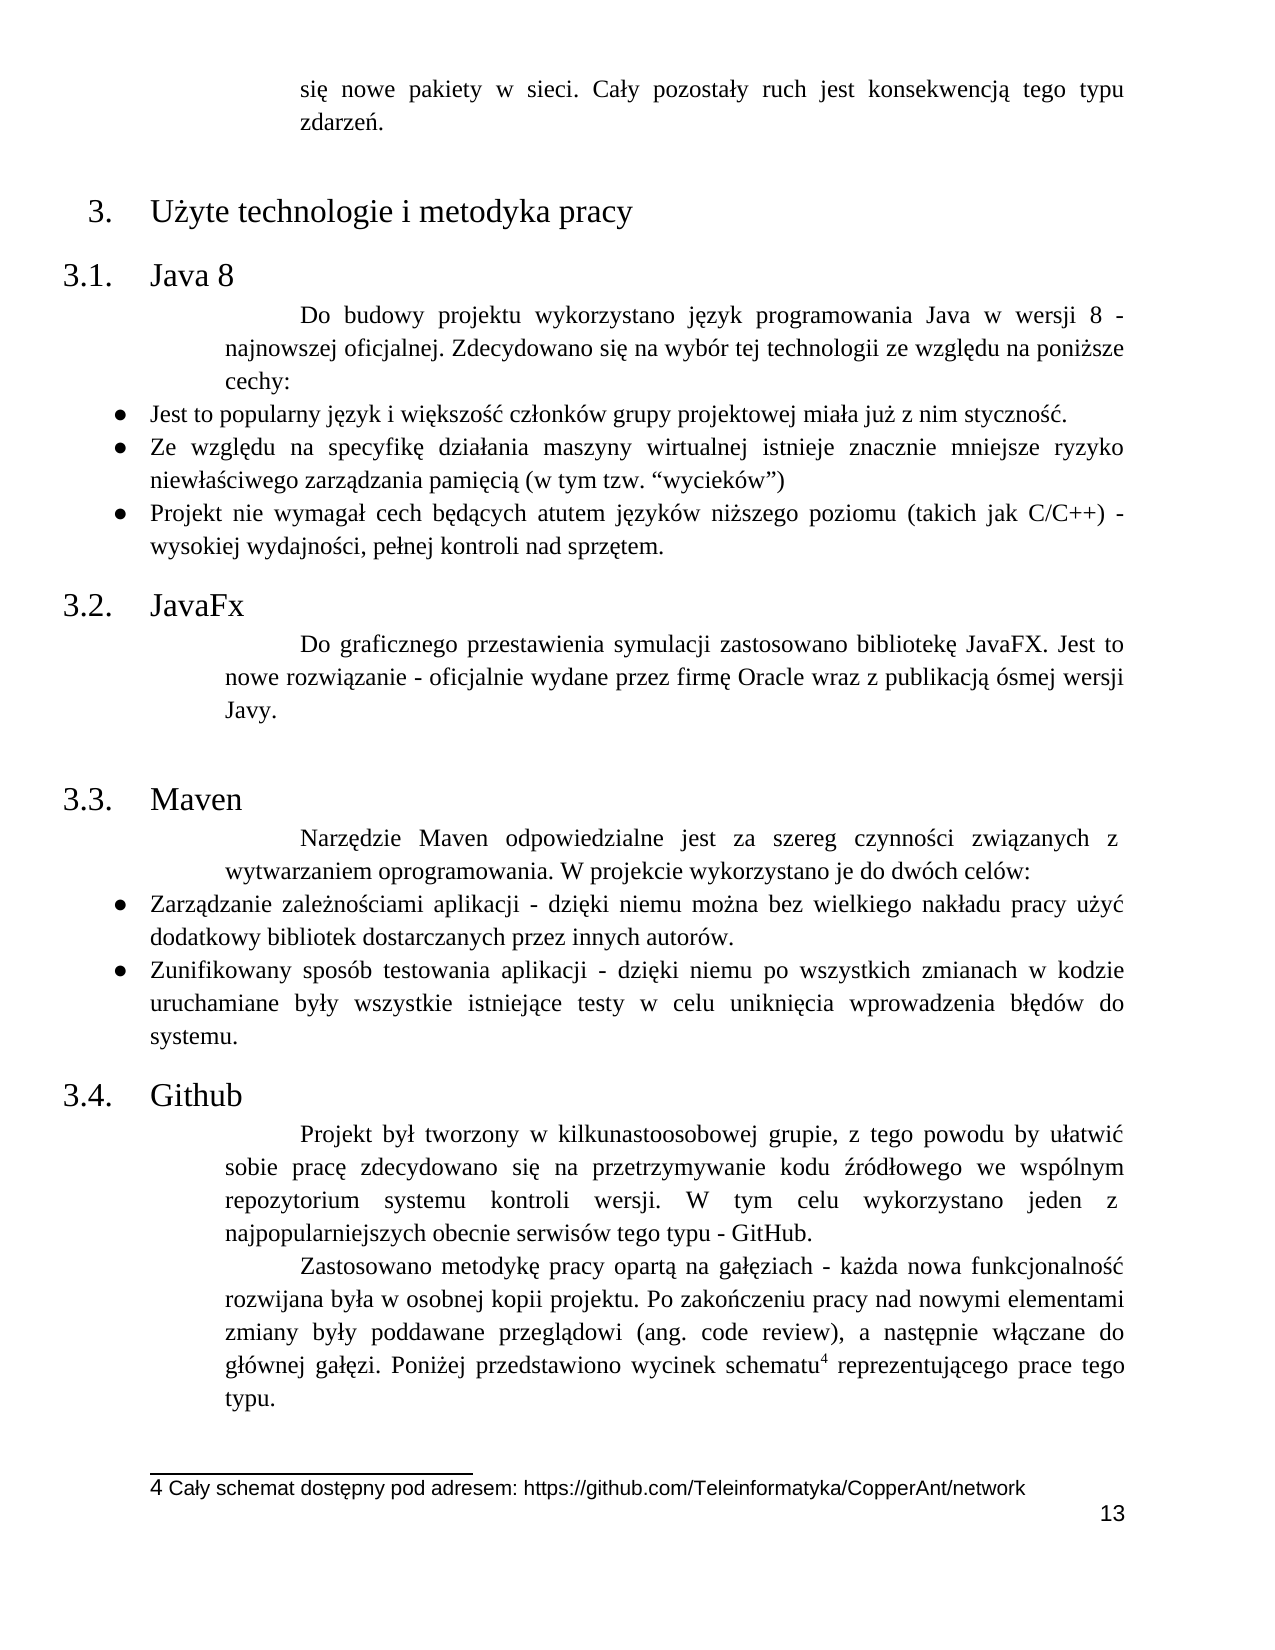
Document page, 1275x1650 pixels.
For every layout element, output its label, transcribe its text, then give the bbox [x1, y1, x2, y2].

text Do graficznego przestawienia symulacji zastosowano bibliotekę JavaFX. Jest to nowe rozwiązanie - oficjalnie wydane przez firmę Oracle wraz z publikacją ósmej wersji Javy. [225, 629, 1125, 724]
list Zunifikowany sposób testowania aplikacji - dzięki niemu po wszystkich zmianach w kodzie uruchamiane były wszystkie istniejące testy w celu uniknięcia wprowadzenia błędów do systemu. [113, 955, 1125, 1050]
list JavaFx [113, 585, 1125, 623]
list Użyte technologie i metodyka pracy [113, 191, 1125, 229]
text Do budowy projektu wykorzystano język programowania Java w wersji 8 - najnowszej oficjalnej. Zdecydowano się na wybór tej technologii ze względu na poniższe cechy: [225, 300, 1125, 394]
list Jest to popularny język i większość członków grupy projektowej miała już z nim styczność. [113, 399, 1125, 428]
list Maven [113, 779, 1125, 817]
list Projekt nie wymagał cech będących atutem języków niższego poziomu (takich jak C/C++) - wysokiej wydajności, pełnej kontroli nad sprzętem. [113, 498, 1125, 560]
text Zastosowano metodykę pracy opartą na gałęziach - każda nowa funkcjonalność rozwijana była w osobnej kopii projektu. Po zakończeniu pracy nad nowymi elementami zmiany były poddawane przeglądowi (ang. code review), a następnie włączane do głównej gałęzi. Poniżej przedstawiono wycinek schematu reprezentującego prace tego typu. [225, 1251, 1125, 1412]
text Cały schemat dostępny pod adresem: https://github.com/Teleinformatyka/CopperAnt/network [150, 1474, 1125, 1500]
list Zarządzanie zależnościami aplikacji - dzięki niemu można bez wielkiego nakładu pracy użyć dodatkowy bibliotek dostarczanych przez innych autorów. [113, 889, 1125, 951]
text się nowe pakiety w sieci. Cały pozostały ruch jest konsekwencją tego typu zdarzeń. [300, 74, 1125, 136]
list Java 8 [113, 256, 1125, 294]
list Ze względu na specyfikę działania maszyny wirtualnej istnieje znacznie mniejsze ryzyko niewłaściwego zarządzania pamięcią (w tym tzw. “wycieków”) [113, 432, 1125, 494]
text Projekt był tworzony w kilkunastoosobowej grupie, z tego powodu by ułatwić sobie pracę zdecydowano się na przetrzymywanie kodu źródłowego we wspólnym repozytorium systemu kontroli wersji. W tym celu wykorzystano jeden z najpopularniejszych obecnie serwisów tego typu - GitHub. [225, 1119, 1125, 1247]
list Github [113, 1075, 1125, 1113]
text Narzędzie Maven odpowiedzialne jest za szereg czynności związanych z wytwarzaniem oprogramowania. W projekcie wykorzystano je do dwóch celów: [225, 823, 1125, 885]
